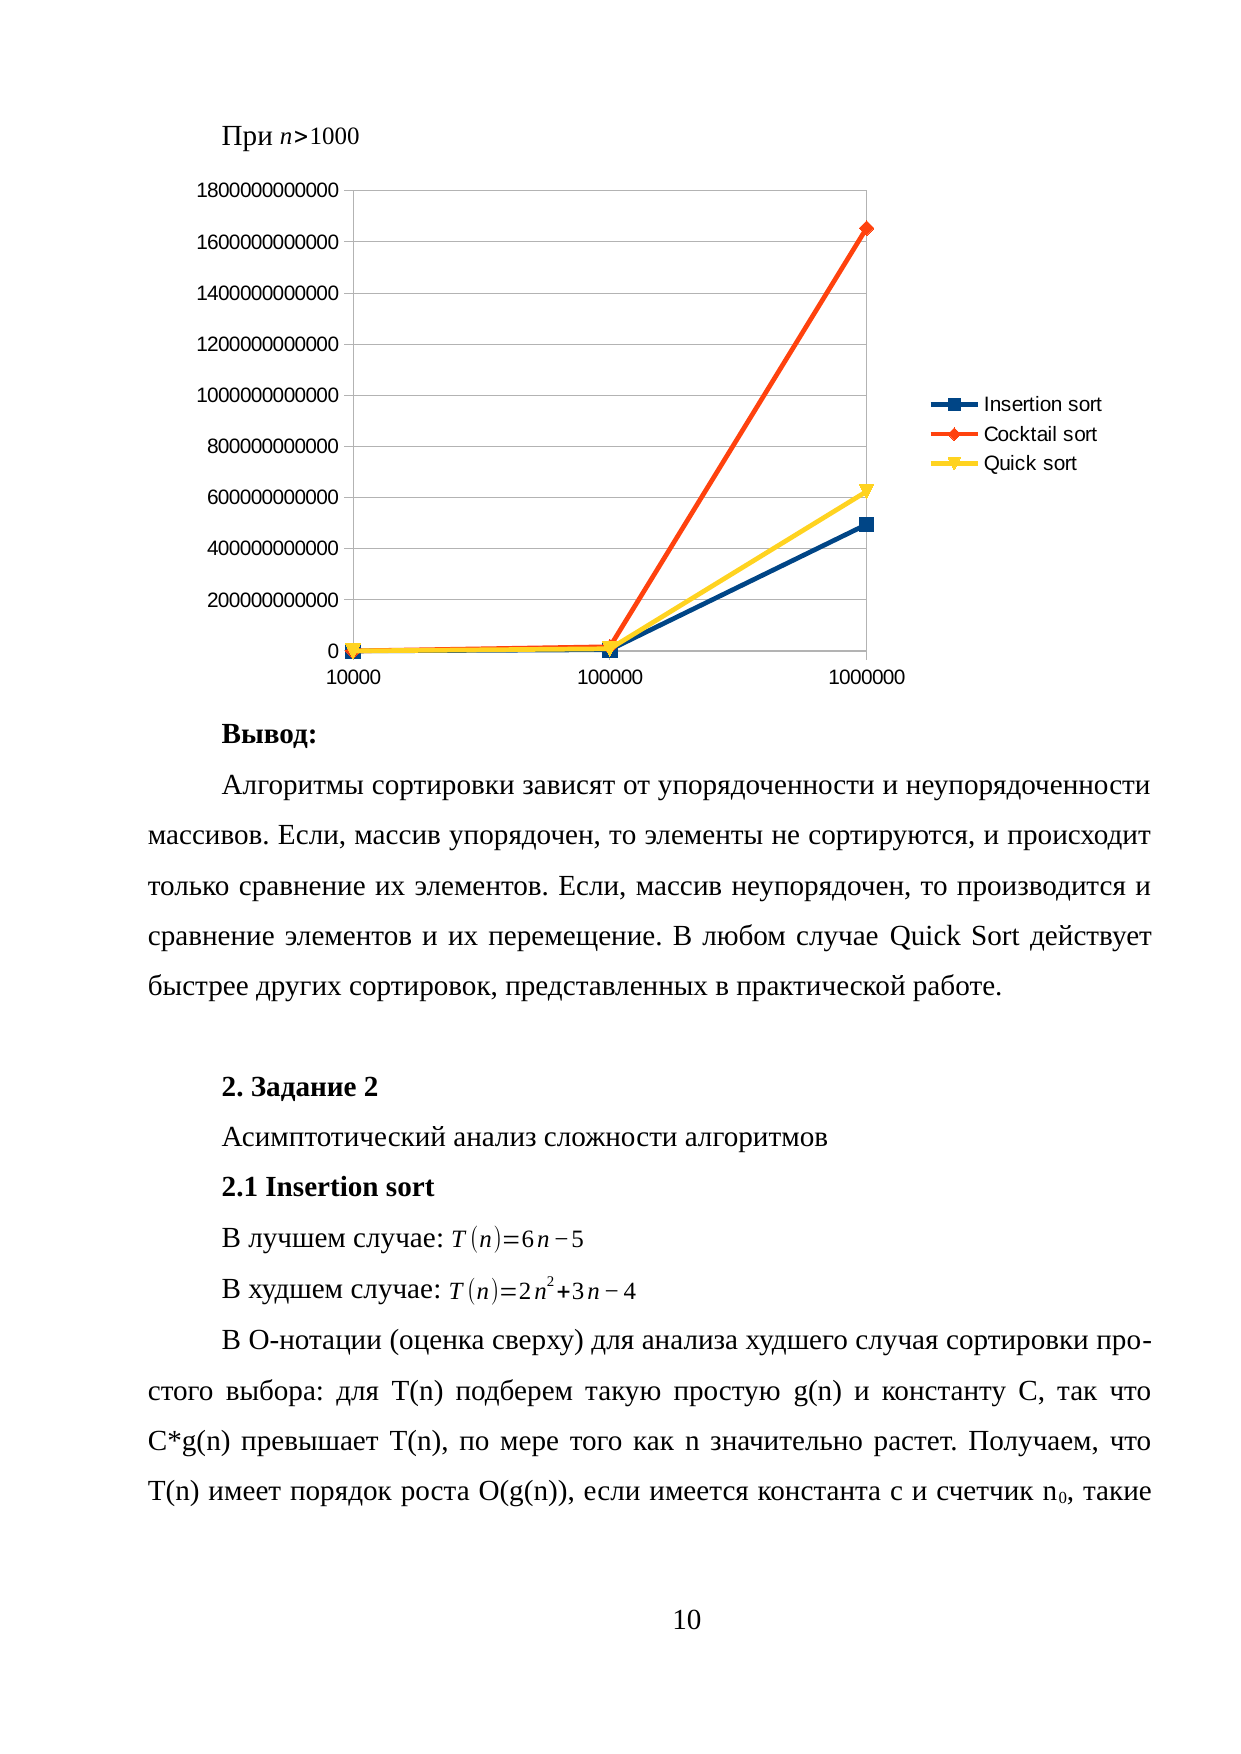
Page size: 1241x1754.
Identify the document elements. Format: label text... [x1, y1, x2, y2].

subtitle 2.1 Insertion sort [148, 1169, 1152, 1203]
text Асимптотический анализ сложности алгоритмов [148, 1119, 1152, 1153]
subtitle 2. Задание 2 [148, 1069, 1152, 1102]
text В лучшем случае: [148, 1220, 1152, 1254]
text Алгоритмы сортировки зависят от упорядоченности и неупорядоченности массивов. Если, массив упорядочен, то элементы не сортируются, и происходит только сравнение их элементов. Если, массив неупорядочен, то производится и сравнение элементов и их перемещение. В любом случае Quick Sort действует быстрее других сортировок, представленных в практической работе. [148, 767, 1152, 1002]
subtitle Вывод: [148, 168, 1152, 750]
text В худшем случае: [148, 1271, 1152, 1306]
text При [148, 118, 1152, 152]
text В О-нотации (оценка сверху) для анализа худшего случая сортировки про­стого выбора: для T(n) подберем такую простую g(n) и константу С, так что C*g(n) превышает T(n), по мере того как n значительно растет. Получаем, что T(n) имеет порядок роста O(g(n)), если имеется константа с и счетчик n0, такие что , для . В нашем случае , , а . Следователь­но, О(n2). [148, 1322, 1152, 1507]
